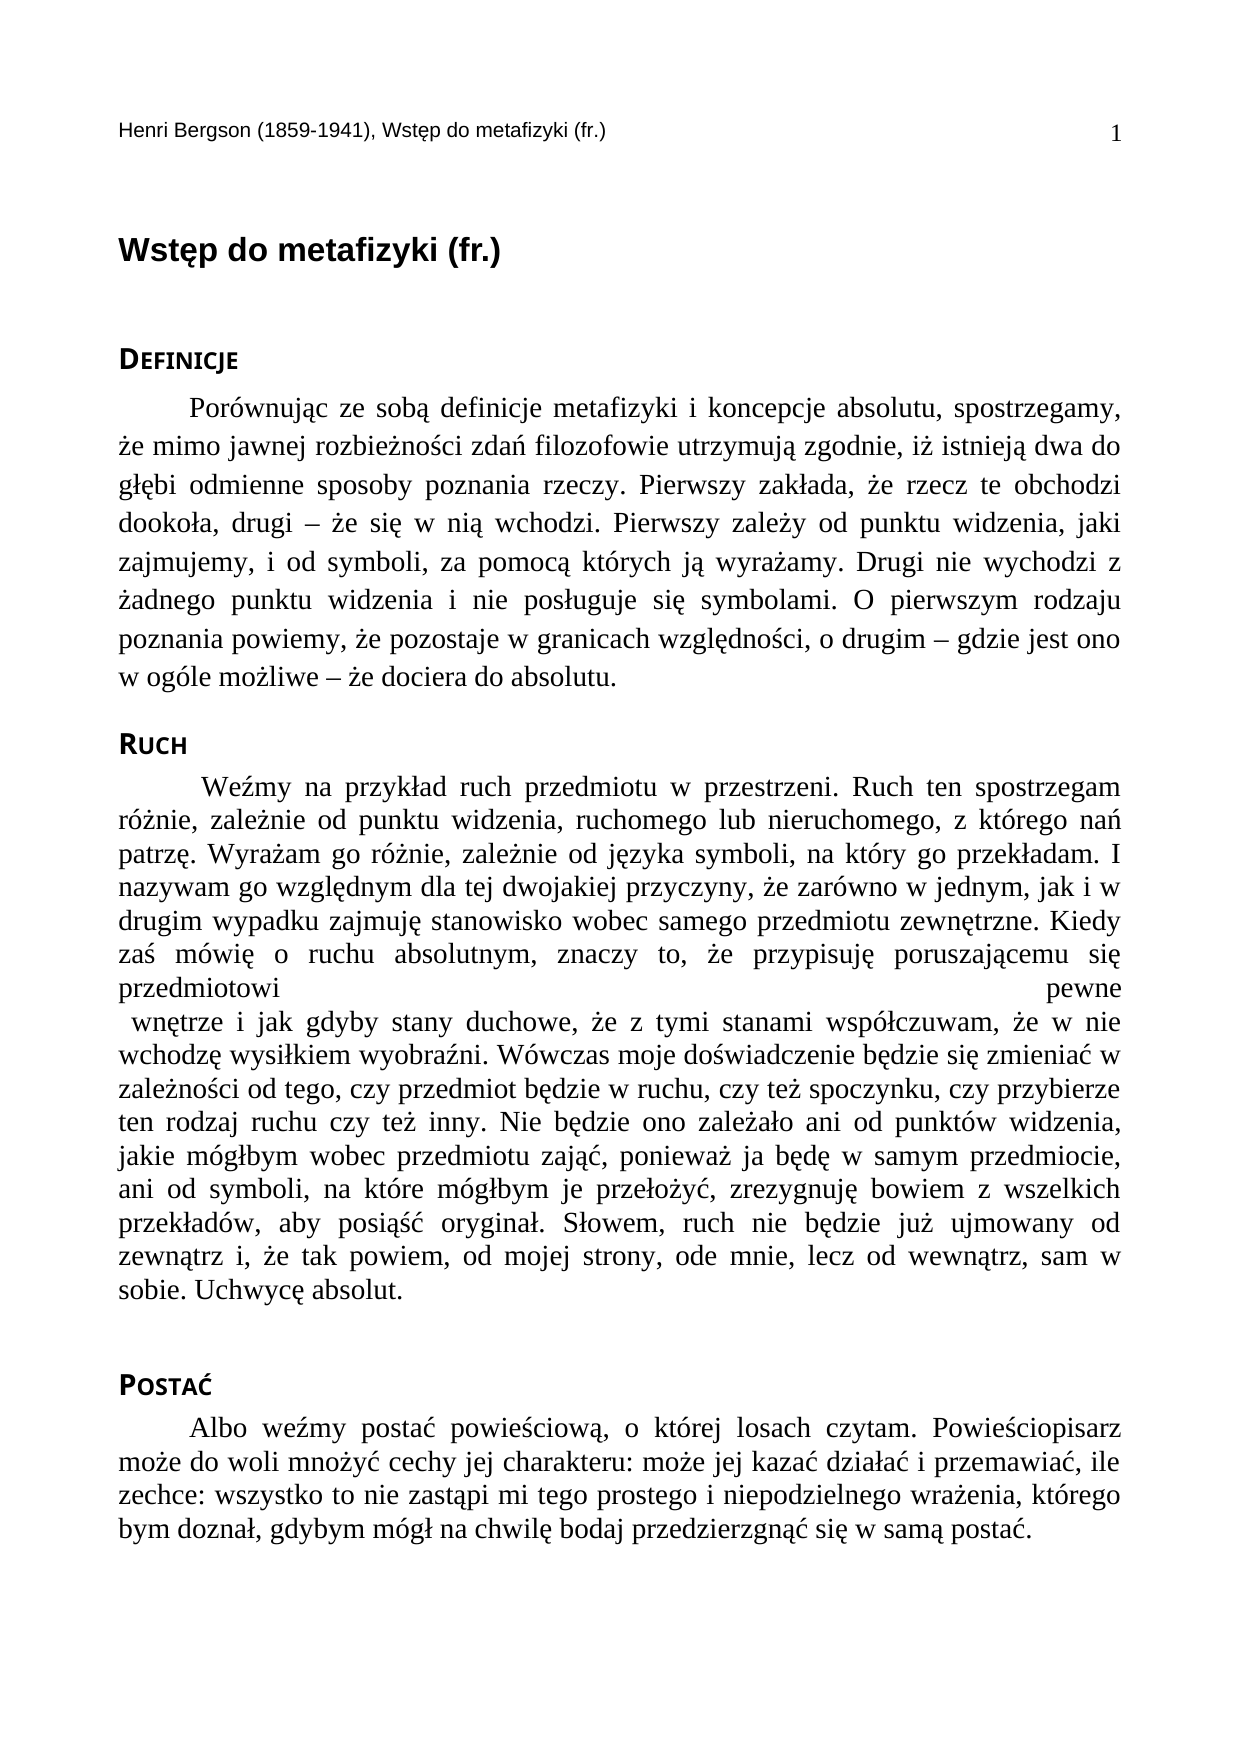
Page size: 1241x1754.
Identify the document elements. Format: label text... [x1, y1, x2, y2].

subtitle Definicje [118, 338, 1122, 378]
subtitle Wstęp do metafizyki (fr.) [118, 230, 1122, 268]
subtitle Postać [118, 1364, 1122, 1404]
subtitle Ruch [118, 723, 1122, 763]
text Weźmy na przykład ruch przedmiotu w przestrzeni. Ruch ten spostrzegam różnie, zależnie od punktu widzenia, ruchomego lub nieruchomego, z którego nań patrzę. Wyrażam go różnie, zależnie od języka symboli, na który go przekładam. I nazywam go względnym dla tej dwojakiej przyczyny, że zarówno w jednym, jak i w drugim wypadku zajmuję stanowisko wobec samego przedmiotu zewnętrzne. Kiedy zaś mówię o ruchu absolutnym, znaczy to, że przypisuję poruszającemu się przedmiotowi pewne wnętrze i jak gdyby stany duchowe, że z tymi stanami współczuwam, że w nie wchodzę wysiłkiem wyobraźni. Wówczas moje doświadczenie będzie się zmieniać w zależności od tego, czy przedmiot będzie w ruchu, czy też spoczynku, czy przybierze ten rodzaj ruchu czy też inny. Nie będzie ono zależało ani od punktów widzenia, jakie mógłbym wobec przedmiotu zająć, ponieważ ja będę w samym przedmiocie, ani od symboli, na które mógłbym je przełożyć, zrezygnuję bowiem z wszelkich przekładów, aby posiąść oryginał. Słowem, ruch nie będzie już ujmowany od zewnątrz i, że tak powiem, od mojej strony, ode mnie, lecz od wewnątrz, sam w sobie. Uchwycę absolut. [118, 769, 1122, 1306]
text Porównując ze sobą definicje metafizyki i koncepcje absolutu, spostrzegamy, że mimo jawnej rozbieżności zdań filozofowie utrzymują zgodnie, iż istnieją dwa do głębi odmienne sposoby poznania rzeczy. Pierwszy zakłada, że rzecz te obchodzi dookoła, drugi – że się w nią wchodzi. Pierwszy zależy od punktu widzenia, jaki zajmujemy, i od symboli, za pomocą których ją wyrażamy. Drugi nie wychodzi z żadnego punktu widzenia i nie posługuje się symbolami. O pierwszym rodzaju poznania powiemy, że pozostaje w granicach względności, o drugim – gdzie jest ono w ogóle możliwe – że dociera do absolutu. [118, 390, 1122, 693]
text Albo weźmy postać powieściową, o której losach czytam. Powieściopisarz może do woli mnożyć cechy jej charakteru: może jej kazać działać i przemawiać, ile zechce: wszystko to nie zastąpi mi tego prostego i niepodzielnego wrażenia, którego bym doznał, gdybym mógł na chwilę bodaj przedzierzgnąć się w samą postać. [118, 1410, 1122, 1544]
